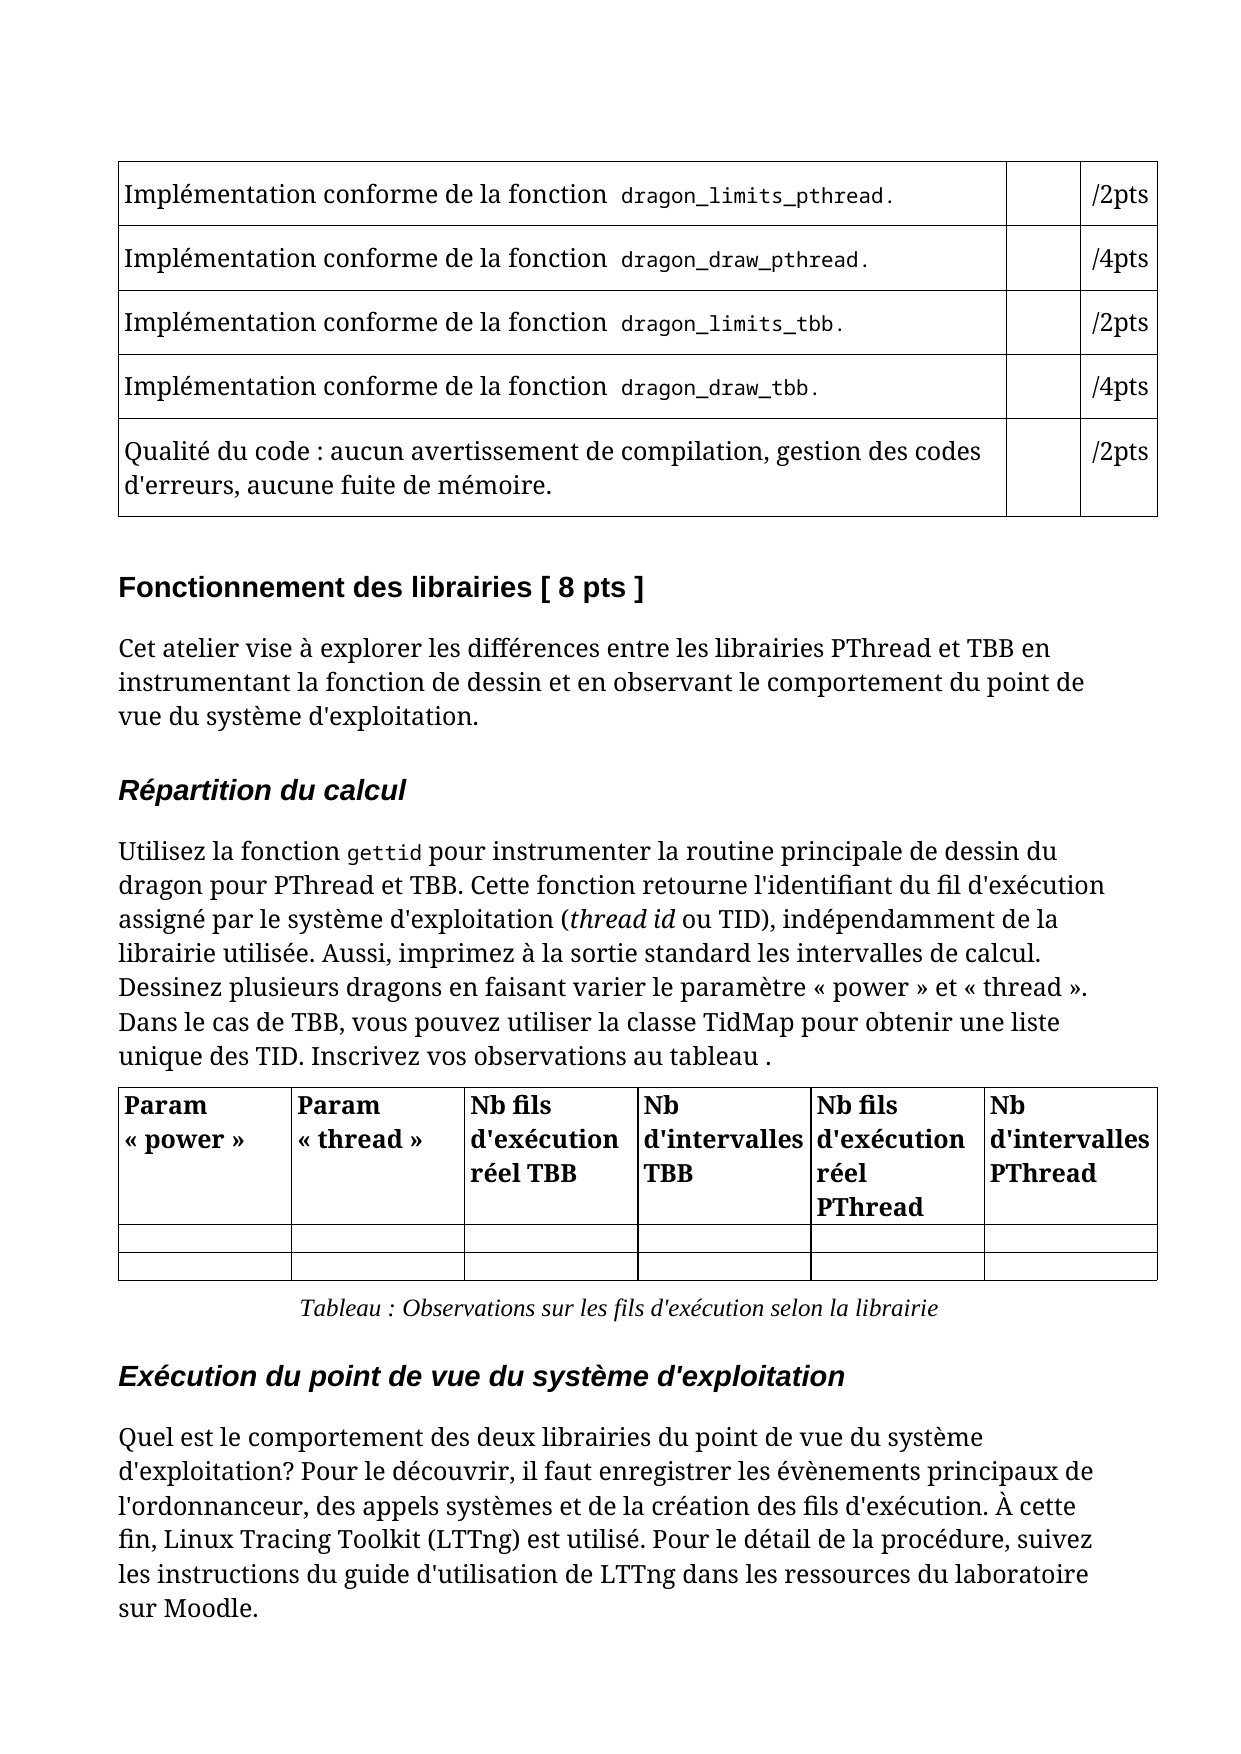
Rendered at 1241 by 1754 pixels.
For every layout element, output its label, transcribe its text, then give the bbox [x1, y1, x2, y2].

table_cell [812, 1225, 984, 1252]
table_header Nb fils d'exécution réel TBB [465, 1088, 637, 1224]
table_cell Implémentation conforme de la fonction dragon_draw_tbb. [119, 355, 1006, 418]
table_header Nb fils d'exécution réel PThread [812, 1088, 984, 1224]
table_header Param « thread » [292, 1088, 464, 1224]
table_header Implémentation conforme de la fonction dragon_limits_pthread. [119, 162, 1006, 225]
table_cell [292, 1253, 464, 1280]
table_header Nb d'intervalles TBB [639, 1088, 810, 1224]
table_cell [985, 1253, 1157, 1280]
table_cell /4pts [1081, 355, 1157, 418]
table_cell Implémentation conforme de la fonction dragon_limits_tbb. [119, 291, 1006, 354]
table_cell [465, 1225, 637, 1252]
table_header [1007, 162, 1080, 225]
table_cell /2pts [1081, 291, 1157, 354]
table_cell [1007, 355, 1080, 418]
table_cell /4pts [1081, 226, 1157, 290]
table_cell [465, 1253, 637, 1280]
text Répartition du calcul [118, 773, 1122, 806]
table_cell [639, 1253, 810, 1280]
table_cell [1007, 226, 1080, 290]
table_cell [639, 1225, 810, 1252]
text Quel est le comportement des deux librairies du point de vue du système d'exploitation? Pour le découvrir, il faut enregistrer les évènements principaux de l'ordonnanceur, des appels systèmes et de la création des fils d'exécution. À cette fin, Linux Tracing Toolkit (LTTng) est utilisé. Pour le détail de la procédure, suivez les instructions du guide d'utilisation de LTTng dans les ressources du laboratoire sur Moodle. [118, 1420, 1122, 1624]
table_cell [812, 1253, 984, 1280]
text Cet atelier vise à explorer les différences entre les librairies PThread et TBB en instrumentant la fonction de dessin et en observant le comportement du point de vue du système d'exploitation. [118, 631, 1122, 733]
text Tableau : Observations sur les fils d'exécution selon la librairie [118, 1293, 1122, 1321]
table_cell [292, 1225, 464, 1252]
text Exécution du point de vue du système d'exploitation [118, 1359, 1122, 1392]
table_header Nb d'intervalles PThread [985, 1088, 1157, 1224]
table_cell [119, 1225, 291, 1252]
text Utilisez la fonction gettid pour instrumenter la routine principale de dessin du dragon pour PThread et TBB. Cette fonction retourne l'identifiant du fil d'exécution assigné par le système d'exploitation (thread id ou TID), indépendamment de la librairie utilisée. Aussi, imprimez à la sortie standard les intervalles de calcul. Dessinez plusieurs dragons en faisant varier le paramètre « power » et « thread ». Dans le cas de TBB, vous pouvez utiliser la classe TidMap pour obtenir une liste unique des TID. Inscrivez vos observations au tableau . [118, 834, 1122, 1072]
table_cell Qualité du code : aucun avertissement de compilation, gestion des codes d'erreurs, aucune fuite de mémoire. [119, 419, 1006, 516]
table_cell [1007, 419, 1080, 516]
table_cell [119, 1253, 291, 1280]
table_header Param « power » [119, 1088, 291, 1224]
table_cell /2pts [1081, 419, 1157, 516]
table_cell Implémentation conforme de la fonction dragon_draw_pthread. [119, 226, 1006, 290]
text Fonctionnement des librairies [ 8 pts ] [118, 569, 1122, 603]
table_cell [985, 1225, 1157, 1252]
table_cell [1007, 291, 1080, 354]
table_header /2pts [1081, 162, 1157, 225]
